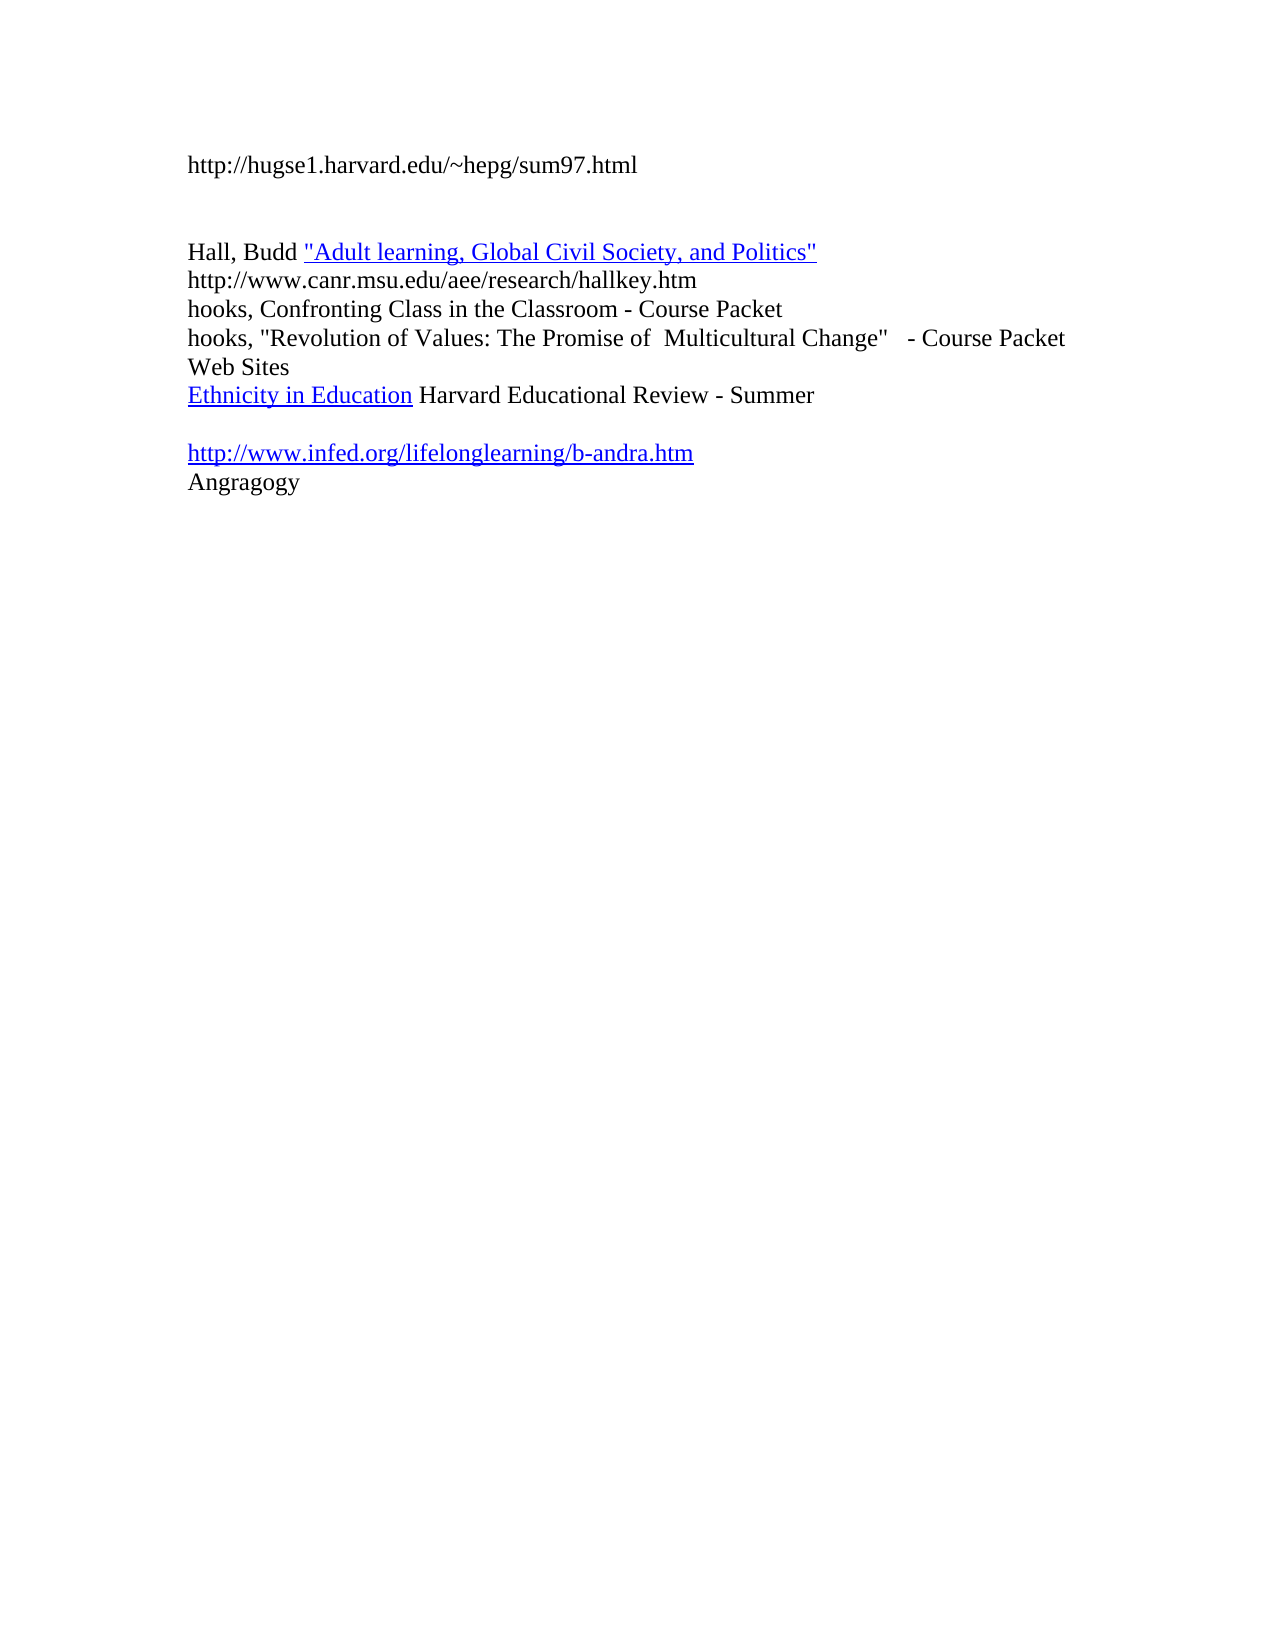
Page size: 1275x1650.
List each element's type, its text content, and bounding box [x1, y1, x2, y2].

text http://hugse1.harvard.edu/~hepg/sum97.html [187, 150, 1087, 207]
text Hall, Budd "Adult learning, Global Civil Society, and Politics" http://www.canr.msu.edu/aee/research/hallkey.htm hooks, Confronting Class in the Classroom - Course Packet hooks, "Revolution of Values: The Promise of Multicultural Change" - Course Packet Web Sites Ethnicity in Education Harvard Educational Review - Summer [187, 237, 1087, 409]
text Angragogy [187, 467, 1087, 496]
text http://www.infed.org/lifelonglearning/b-andra.htm [187, 438, 1087, 467]
